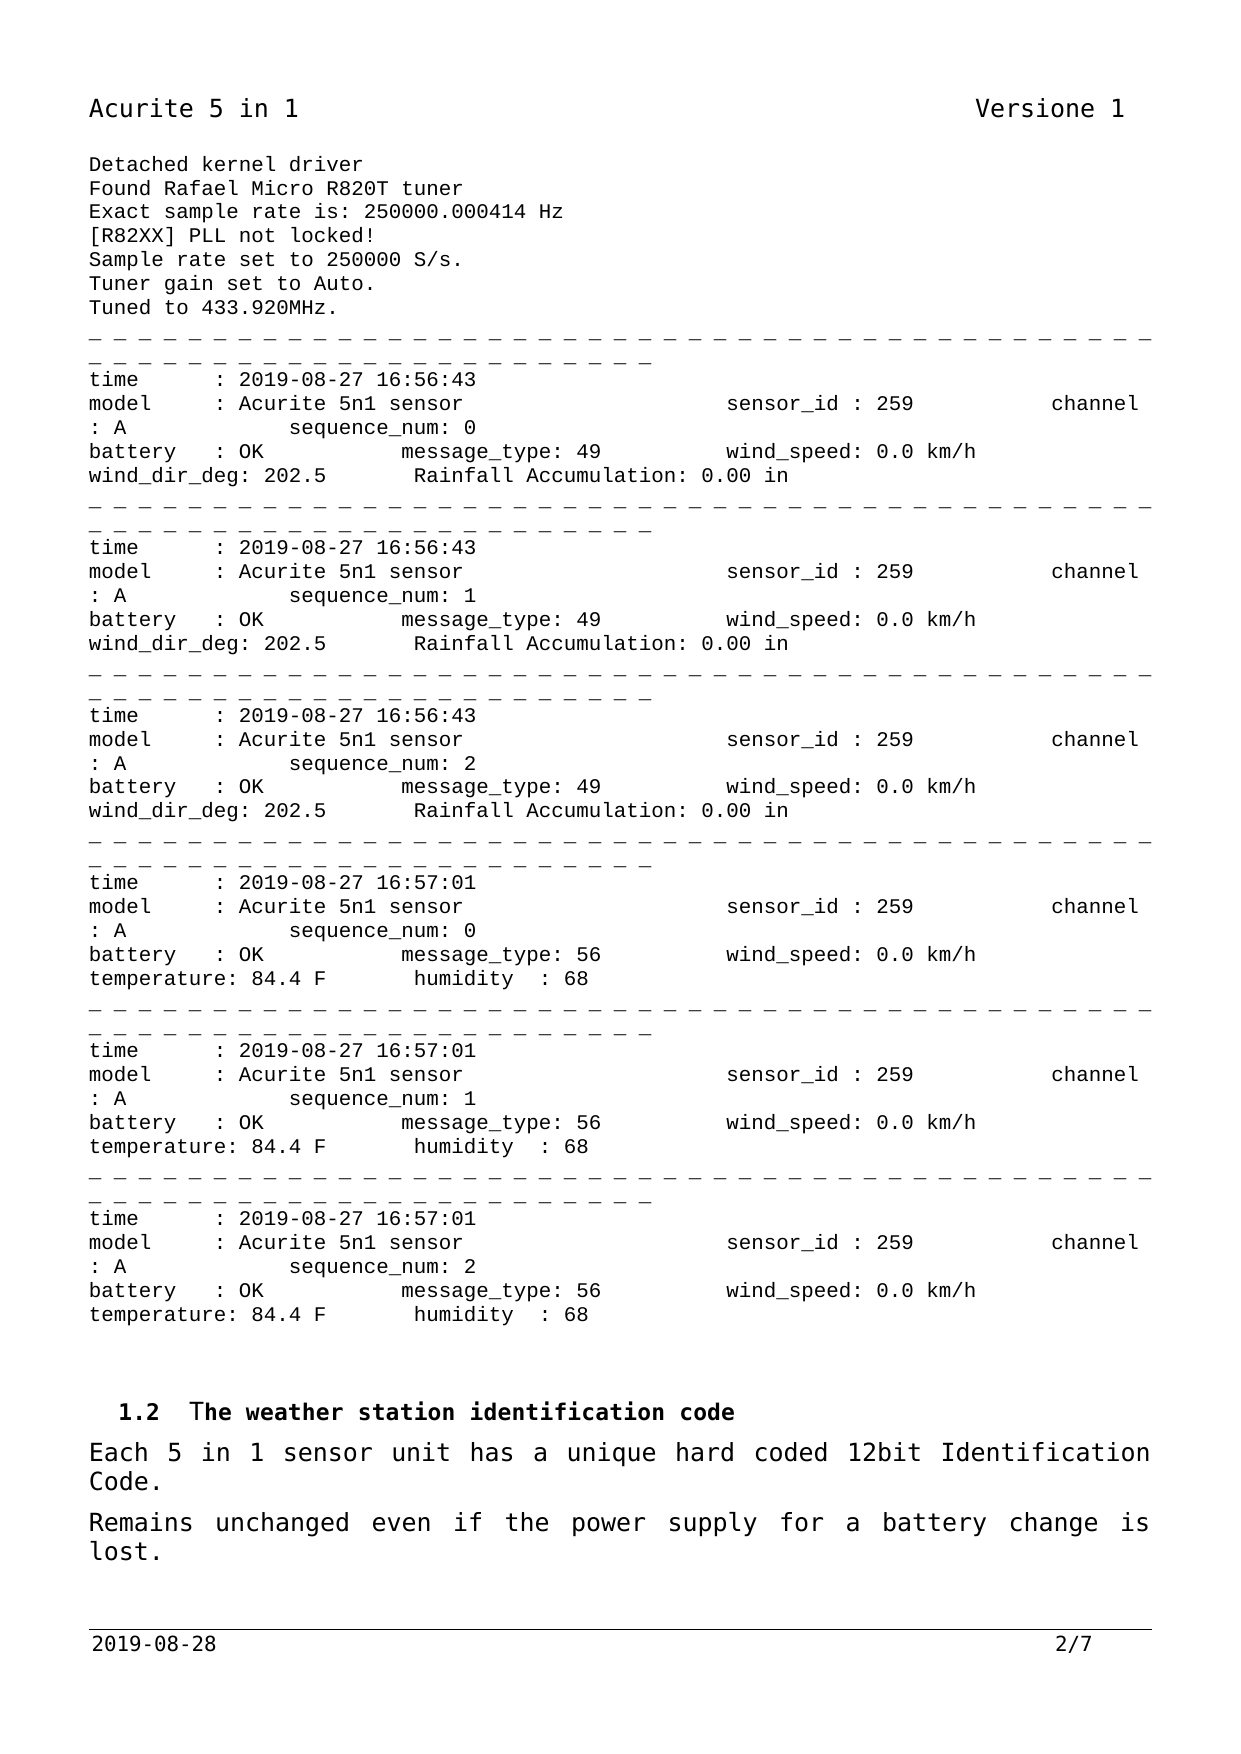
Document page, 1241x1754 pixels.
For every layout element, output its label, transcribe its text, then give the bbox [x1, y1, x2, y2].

text Detached kernel driver [88, 153, 1152, 177]
text model : Acurite 5n1 sensor sensor_id : 259 channel : A sequence_num: 2 [88, 1232, 1152, 1279]
text Tuned to 433.920MHz. [88, 297, 1152, 321]
text model : Acurite 5n1 sensor sensor_id : 259 channel : A sequence_num: 1 [88, 561, 1152, 609]
text Tuner gain set to Auto. [88, 273, 1152, 297]
text _ _ _ _ _ _ _ _ _ _ _ _ _ _ _ _ _ _ _ _ _ _ _ _ _ _ _ _ _ _ _ _ _ _ _ _ _ _ _ _ _ _ _ _ _ _ _ _ _ _ _ _ _ _ _ _ _ _ _ _ _ _ _ _ _ _ [88, 824, 1152, 872]
text _ _ _ _ _ _ _ _ _ _ _ _ _ _ _ _ _ _ _ _ _ _ _ _ _ _ _ _ _ _ _ _ _ _ _ _ _ _ _ _ _ _ _ _ _ _ _ _ _ _ _ _ _ _ _ _ _ _ _ _ _ _ _ _ _ _ [88, 1160, 1152, 1208]
subtitle The weather station identification code [118, 1388, 1152, 1426]
text Exact sample rate is: 250000.000414 Hz [88, 201, 1152, 225]
text time : 2019-08-27 16:56:43 [88, 537, 1152, 561]
text time : 2019-08-27 16:57:01 [88, 872, 1152, 896]
text model : Acurite 5n1 sensor sensor_id : 259 channel : A sequence_num: 2 [88, 728, 1152, 776]
text battery : OK message_type: 49 wind_speed: 0.0 km/h wind_dir_deg: 202.5 Rainfall Accumulation: 0.00 in [88, 441, 1152, 489]
text time : 2019-08-27 16:57:01 [88, 1208, 1152, 1232]
text Found Rafael Micro R820T tuner [88, 177, 1152, 201]
text _ _ _ _ _ _ _ _ _ _ _ _ _ _ _ _ _ _ _ _ _ _ _ _ _ _ _ _ _ _ _ _ _ _ _ _ _ _ _ _ _ _ _ _ _ _ _ _ _ _ _ _ _ _ _ _ _ _ _ _ _ _ _ _ _ _ [88, 321, 1152, 369]
text battery : OK message_type: 56 wind_speed: 0.0 km/h temperature: 84.4 F humidity : 68 [88, 944, 1152, 992]
text time : 2019-08-27 16:57:01 [88, 1040, 1152, 1064]
text _ _ _ _ _ _ _ _ _ _ _ _ _ _ _ _ _ _ _ _ _ _ _ _ _ _ _ _ _ _ _ _ _ _ _ _ _ _ _ _ _ _ _ _ _ _ _ _ _ _ _ _ _ _ _ _ _ _ _ _ _ _ _ _ _ _ [88, 992, 1152, 1040]
text model : Acurite 5n1 sensor sensor_id : 259 channel : A sequence_num: 1 [88, 1064, 1152, 1112]
text battery : OK message_type: 56 wind_speed: 0.0 km/h temperature: 84.4 F humidity : 68 [88, 1112, 1152, 1160]
text Sample rate set to 250000 S/s. [88, 249, 1152, 273]
text Remains unchanged even if the power supply for a battery change is lost. [88, 1509, 1152, 1567]
text model : Acurite 5n1 sensor sensor_id : 259 channel : A sequence_num: 0 [88, 393, 1152, 441]
text battery : OK message_type: 56 wind_speed: 0.0 km/h temperature: 84.4 F humidity : 68 [88, 1279, 1152, 1327]
text Each 5 in 1 sensor unit has a unique hard coded 12bit Identification Code. [88, 1438, 1152, 1496]
text model : Acurite 5n1 sensor sensor_id : 259 channel : A sequence_num: 0 [88, 896, 1152, 944]
text [R82XX] PLL not locked! [88, 225, 1152, 249]
text battery : OK message_type: 49 wind_speed: 0.0 km/h wind_dir_deg: 202.5 Rainfall Accumulation: 0.00 in [88, 776, 1152, 824]
text battery : OK message_type: 49 wind_speed: 0.0 km/h wind_dir_deg: 202.5 Rainfall Accumulation: 0.00 in [88, 609, 1152, 657]
text time : 2019-08-27 16:56:43 [88, 704, 1152, 728]
text time : 2019-08-27 16:56:43 [88, 369, 1152, 393]
text _ _ _ _ _ _ _ _ _ _ _ _ _ _ _ _ _ _ _ _ _ _ _ _ _ _ _ _ _ _ _ _ _ _ _ _ _ _ _ _ _ _ _ _ _ _ _ _ _ _ _ _ _ _ _ _ _ _ _ _ _ _ _ _ _ _ [88, 657, 1152, 704]
text _ _ _ _ _ _ _ _ _ _ _ _ _ _ _ _ _ _ _ _ _ _ _ _ _ _ _ _ _ _ _ _ _ _ _ _ _ _ _ _ _ _ _ _ _ _ _ _ _ _ _ _ _ _ _ _ _ _ _ _ _ _ _ _ _ _ [88, 489, 1152, 537]
